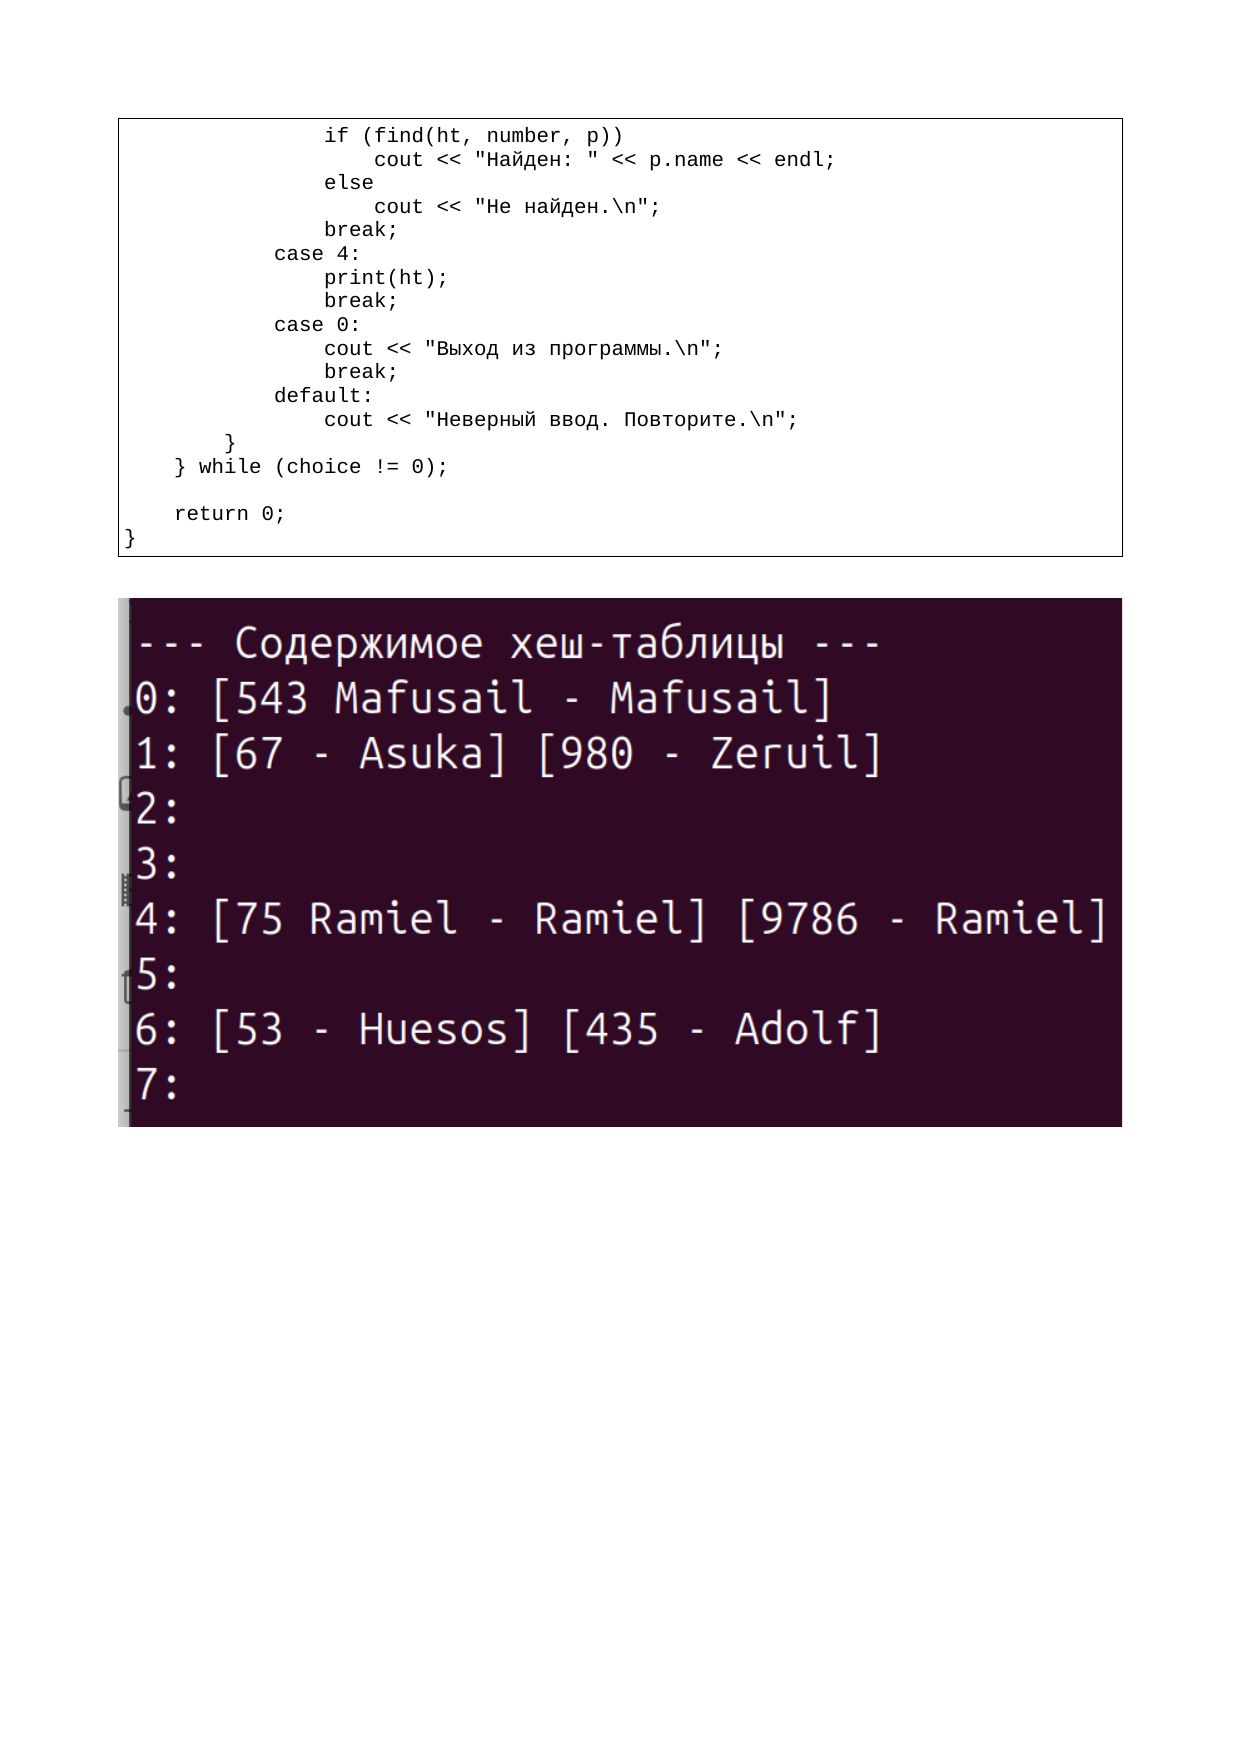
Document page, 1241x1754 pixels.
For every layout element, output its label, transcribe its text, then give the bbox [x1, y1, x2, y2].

table_header if (find(ht, number, p)) cout << "Найден: " << p.name << endl; else cout << "Не найден.\n"; break; case 4: print(ht); break; case 0: cout << "Выход из программы.\n"; break; default: cout << "Неверный ввод. Повторите.\n"; } } while (choice != 0); return 0; } [119, 119, 1122, 556]
picture [118, 598, 1123, 1127]
